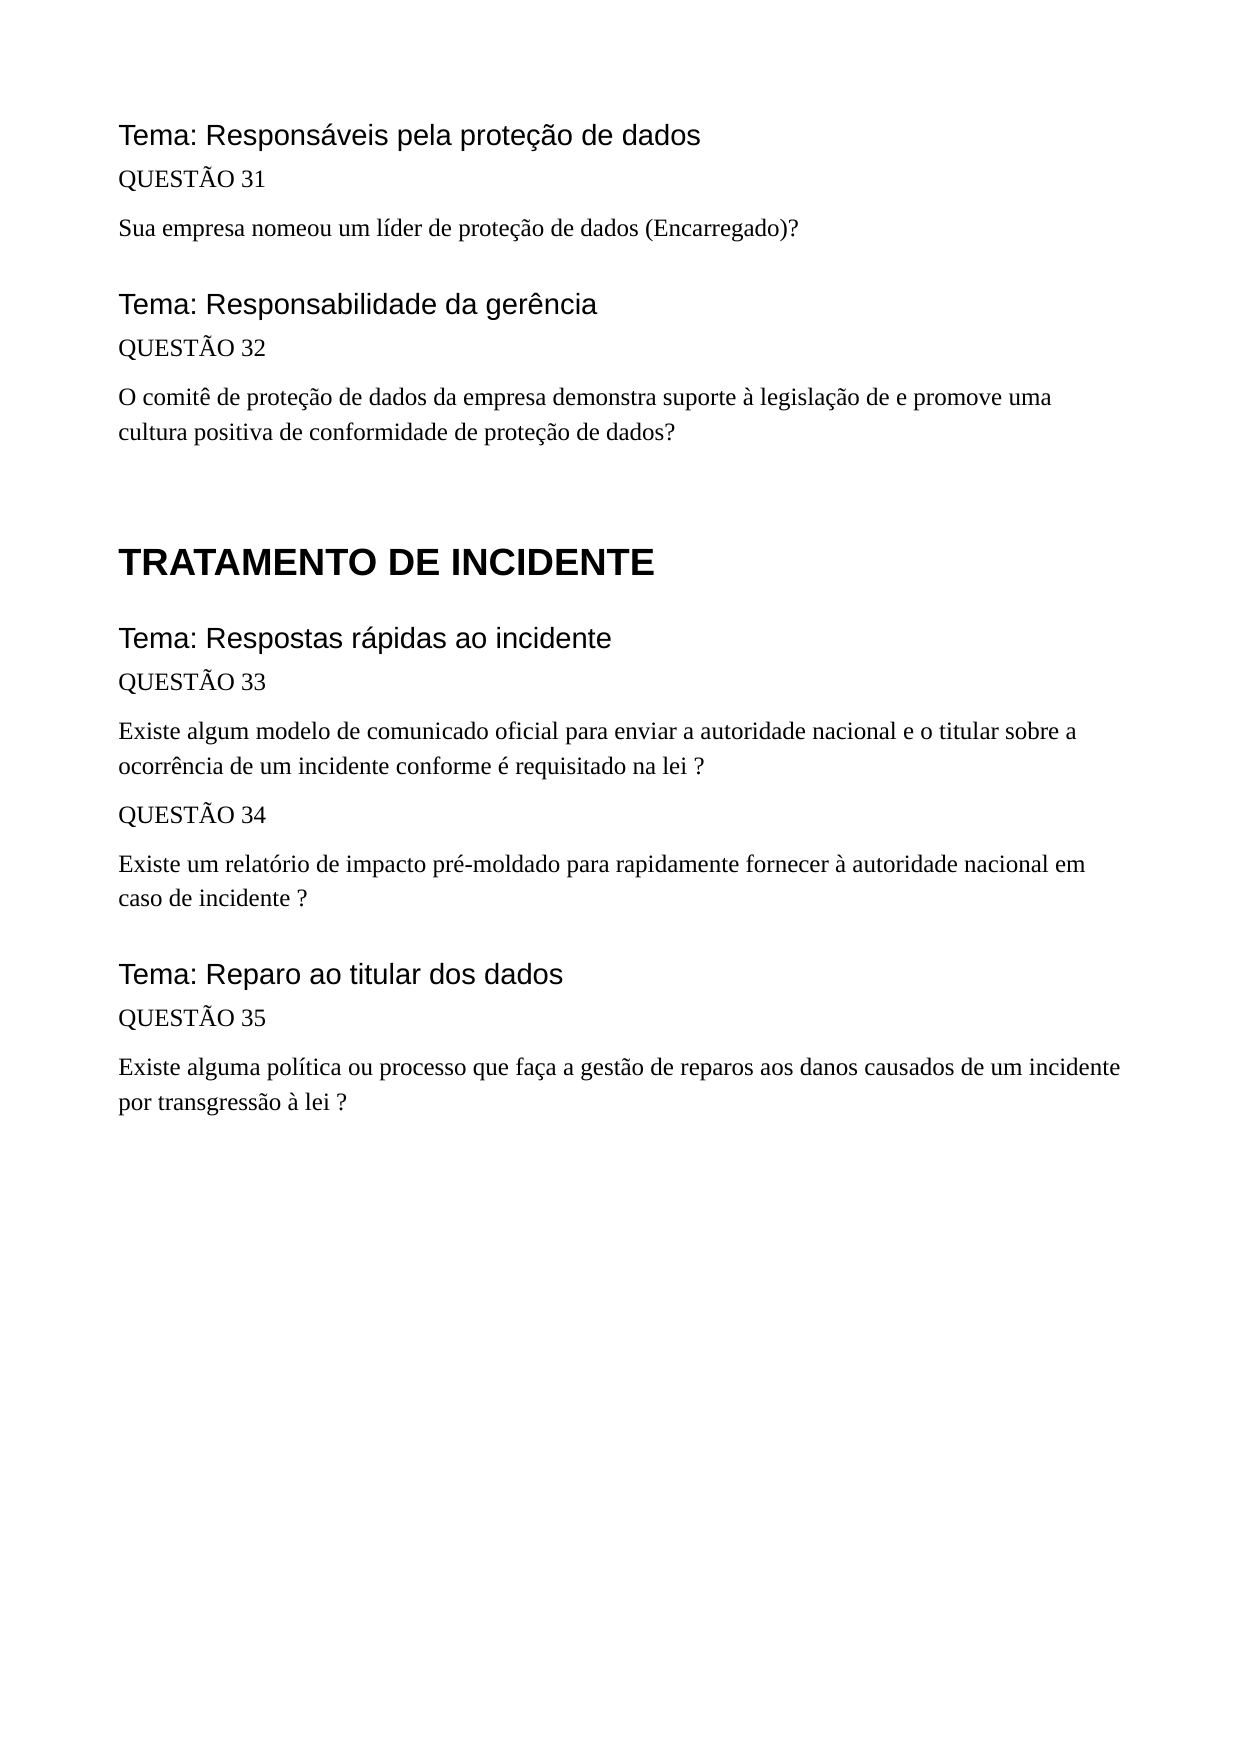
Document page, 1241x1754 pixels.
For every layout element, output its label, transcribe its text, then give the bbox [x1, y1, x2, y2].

text O comitê de proteção de dados da empresa demonstra suporte à legislação de e promove uma cultura positiva de conformidade de proteção de dados? [118, 382, 1122, 446]
text QUESTÃO 33 [118, 667, 1122, 696]
subtitle Tema: Responsáveis pela proteção de dados [118, 118, 1122, 152]
subtitle Tema: Respostas rápidas ao incidente [118, 621, 1122, 655]
text QUESTÃO 35 [118, 1003, 1122, 1032]
subtitle TRATAMENTO DE INCIDENTE [118, 540, 1122, 584]
subtitle Tema: Reparo ao titular dos dados [118, 957, 1122, 991]
text QUESTÃO 31 [118, 164, 1122, 193]
text QUESTÃO 34 [118, 800, 1122, 828]
text Existe alguma política ou processo que faça a gestão de reparos aos danos causados de um incidente por transgressão à lei ? [118, 1052, 1122, 1116]
text Sua empresa nomeou um líder de proteção de dados (Encarregado)? [118, 213, 1122, 242]
text QUESTÃO 32 [118, 333, 1122, 362]
subtitle Tema: Responsabilidade da gerência [118, 287, 1122, 321]
text Existe algum modelo de comunicado oficial para enviar a autoridade nacional e o titular sobre a ocorrência de um incidente conforme é requisitado na lei ? [118, 716, 1122, 779]
text Existe um relatório de impacto pré-moldado para rapidamente fornecer à autoridade nacional em caso de incidente ? [118, 849, 1122, 912]
